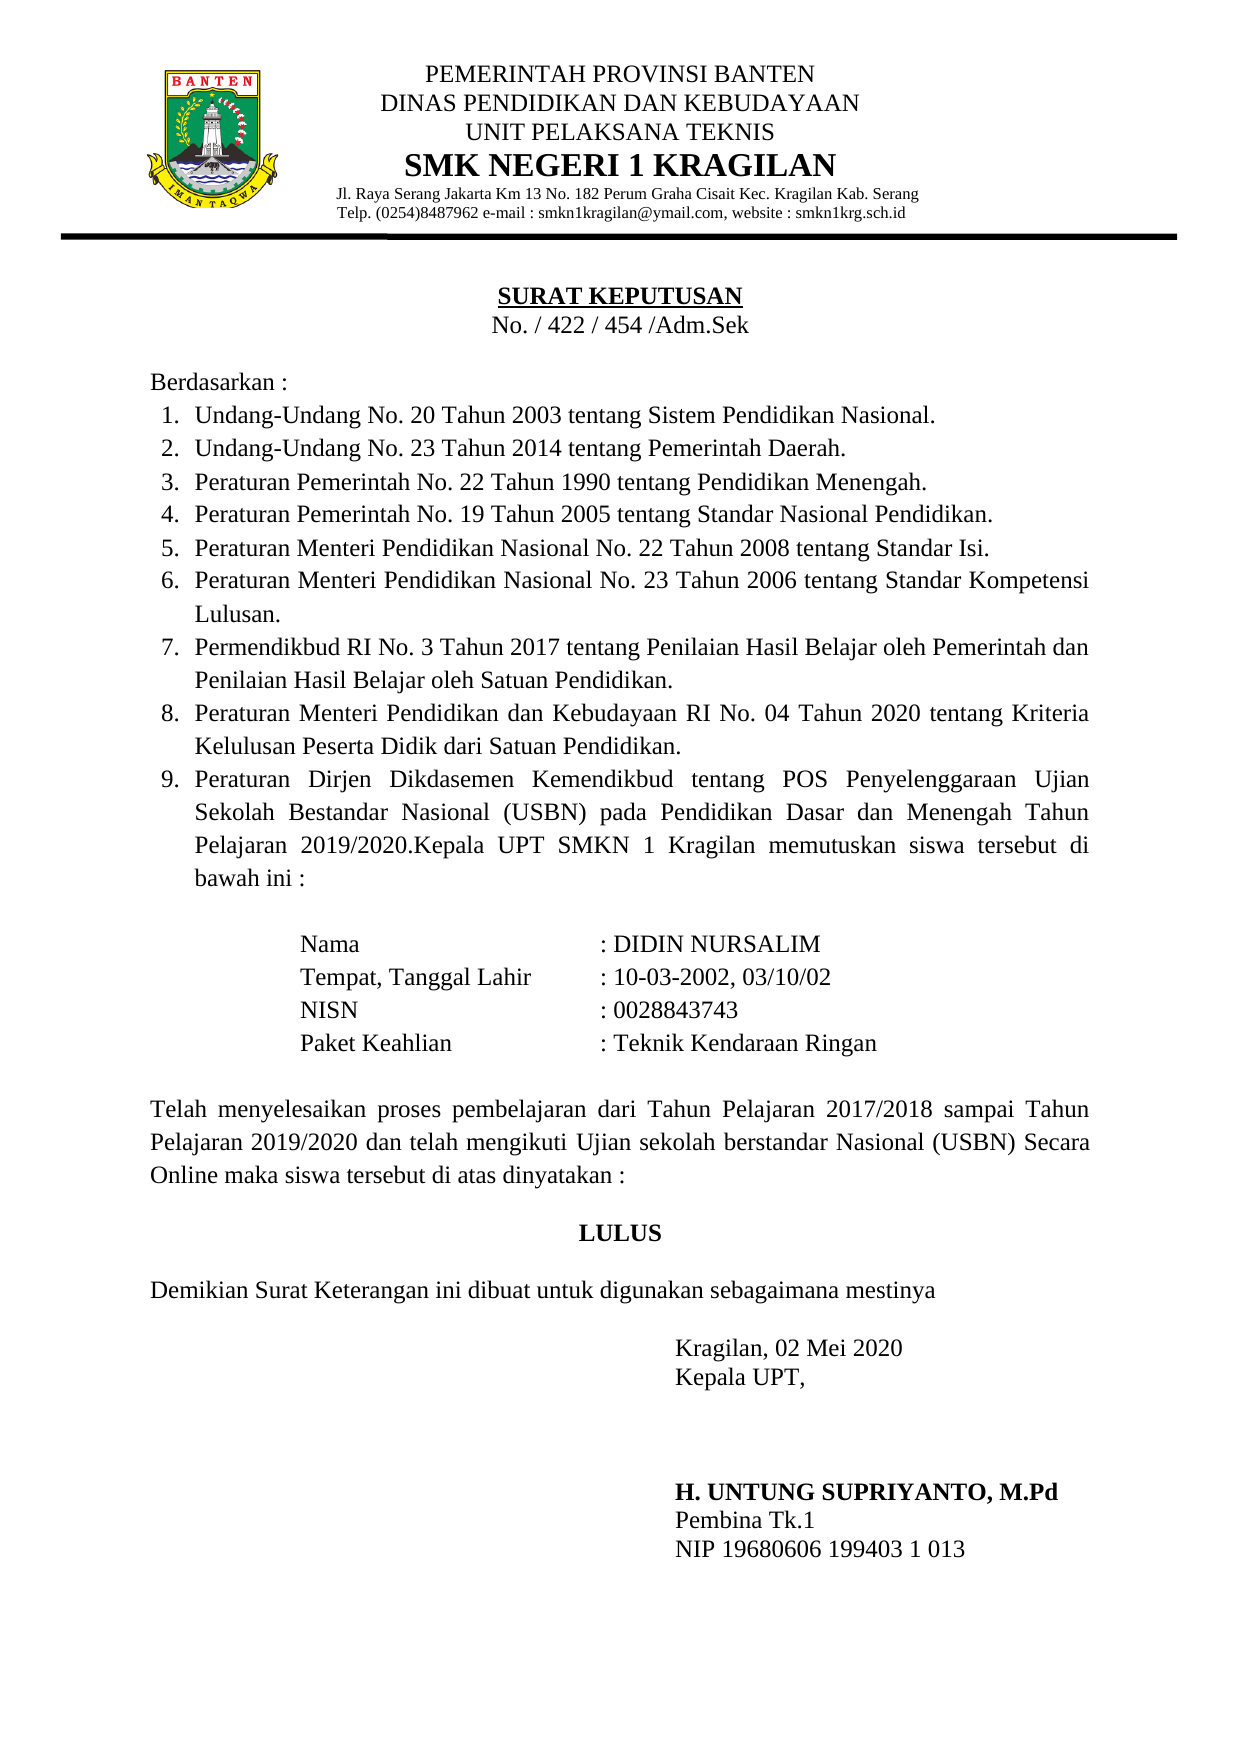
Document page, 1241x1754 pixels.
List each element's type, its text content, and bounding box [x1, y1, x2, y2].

text LULUS [150, 1218, 1090, 1247]
text Paket Keahlian : Teknik Kendaraan Ringan [150, 1028, 1090, 1057]
list Peraturan Menteri Pendidikan Nasional No. 23 Tahun 2006 tentang Standar Kompetensi Lulusan. [179, 566, 1090, 627]
list Peraturan Menteri Pendidikan Nasional No. 22 Tahun 2008 tentang Standar Isi. [179, 533, 1090, 561]
list Undang-Undang No. 20 Tahun 2003 tentang Sistem Pendidikan Nasional. [179, 401, 1090, 429]
text Telah menyelesaikan proses pembelajaran dari Tahun Pelajaran 2017/2018 sampai Tahun Pelajaran 2019/2020 dan telah mengikuti Ujian sekolah berstandar Nasional (USBN) Secara Online maka siswa tersebut di atas dinyatakan : [150, 1094, 1090, 1189]
list Peraturan Pemerintah No. 19 Tahun 2005 tentang Standar Nasional Pendidikan. [179, 499, 1090, 528]
list Undang-Undang No. 23 Tahun 2014 tentang Pemerintah Daerah. [179, 433, 1090, 462]
picture [146, 70, 279, 208]
text Nama : DIDIN NURSALIM [150, 929, 1090, 958]
list Peraturan Dirjen Dikdasemen Kemendikbud tentang POS Penyelenggaraan Ujian Sekolah Bestandar Nasional (USBN) pada Pendidikan Dasar dan Menengah Tahun Pelajaran 2019/2020.Kepala UPT SMKN 1 Kragilan memutuskan siswa tersebut di bawah ini : [179, 764, 1090, 892]
text NIP 19680606 199403 1 013 [150, 1534, 1090, 1563]
text SURAT KEPUTUSAN [150, 281, 1090, 310]
text No. / 422 / 454 /Adm.Sek [150, 310, 1090, 339]
list Peraturan Pemerintah No. 22 Tahun 1990 tentang Pendidikan Menengah. [179, 467, 1090, 495]
list Permendikbud RI No. 3 Tahun 2017 tentang Penilaian Hasil Belajar oleh Pemerintah dan Penilaian Hasil Belajar oleh Satuan Pendidikan. [179, 632, 1090, 693]
text Tempat, Tanggal Lahir : 10-03-2002, 03/10/02 [150, 962, 1090, 991]
text Demikian Surat Keterangan ini dibuat untuk digunakan sebagaimana mestinya [150, 1276, 1090, 1304]
text H. UNTUNG SUPRIYANTO, M.Pd [150, 1477, 1090, 1506]
text Kepala UPT, [150, 1362, 1090, 1391]
text Kragilan, 02 Mei 2020 [150, 1333, 1090, 1362]
text NISN : 0028843743 [150, 995, 1090, 1024]
text Pembina Tk.1 [150, 1506, 1090, 1534]
list Peraturan Menteri Pendidikan dan Kebudayaan RI No. 04 Tahun 2020 tentang Kriteria Kelulusan Peserta Didik dari Satuan Pendidikan. [179, 698, 1090, 759]
text Berdasarkan : [150, 367, 1090, 396]
